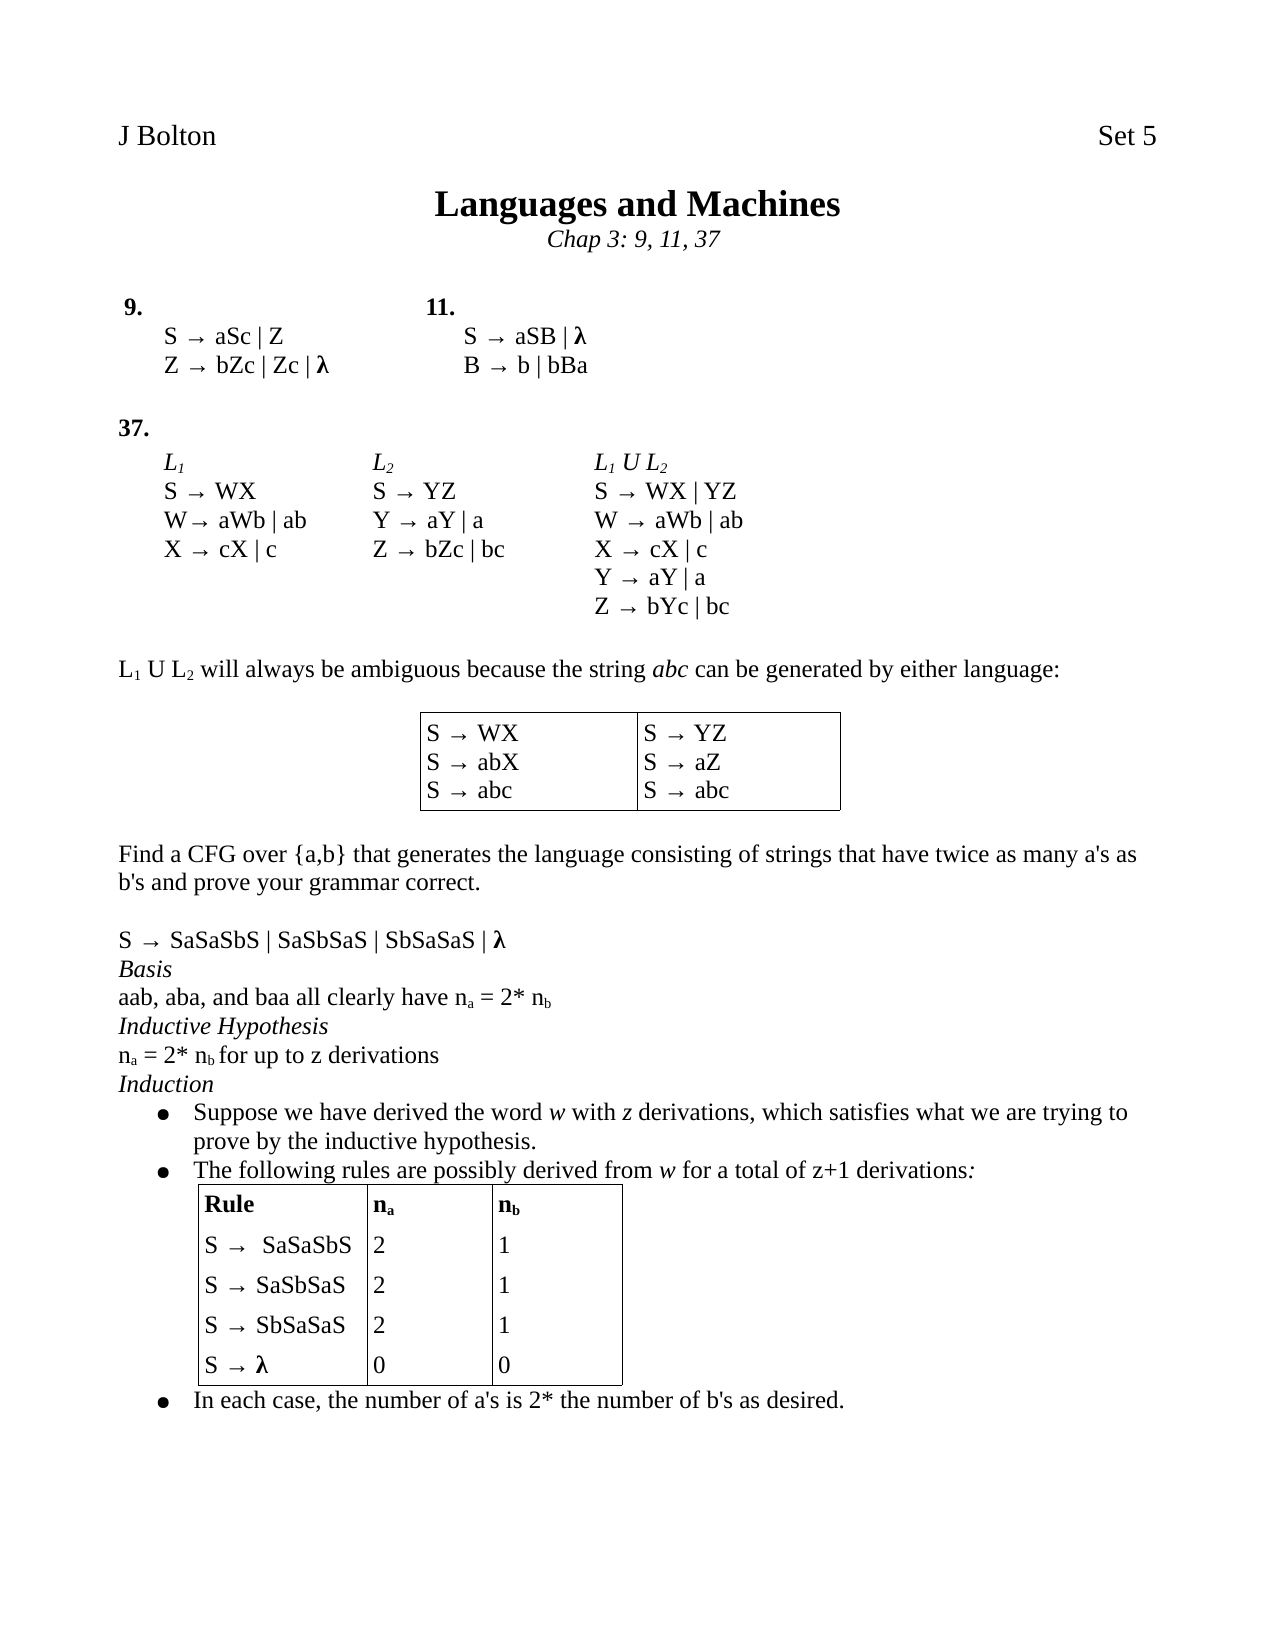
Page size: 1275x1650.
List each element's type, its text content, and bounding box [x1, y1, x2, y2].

text S → SaSaSbS | SaSbSaS | SbSaSaS | λ [118, 925, 1157, 954]
table_header na [368, 1185, 492, 1224]
table_header L1 U L2 S → WX | YZ W → aWb | ab X → cX | c Y → aY | a Z → bYc | bc [588, 442, 1157, 626]
table_header L1 S → WX W→ aWb | ab X → cX | c [118, 442, 366, 626]
text Chap 3: 9, 11, 37 [118, 224, 1157, 253]
text Languages and Machines [118, 181, 1157, 224]
table_cell 2 [368, 1264, 492, 1304]
table_cell 0 [368, 1345, 492, 1385]
text Basis [118, 954, 1157, 982]
table_header nb [493, 1185, 622, 1224]
list Suppose we have derived the word w with z derivations, which satisfies what we are trying to prove by the inductive hypothesis. [156, 1097, 1157, 1155]
text Find a CFG over {a,b} that generates the language consisting of strings that have twice as many a's as b's and prove your grammar correct. [118, 839, 1157, 896]
table_cell 0 [493, 1345, 622, 1385]
table_cell S → λ [199, 1345, 367, 1385]
text 37. [118, 413, 1157, 442]
list In each case, the number of a's is 2* the number of b's as desired. [156, 1385, 1157, 1414]
list The following rules are possibly derived from w for a total of z+1 derivations: [156, 1155, 1157, 1184]
table_cell S → SaSaSbS [199, 1224, 367, 1264]
table_cell 2 [368, 1224, 492, 1264]
table_header 9. S → aSc | Z Z → bZc | Zc | λ [118, 287, 419, 384]
table_header S → YZ S → aZ S → abc [638, 713, 840, 810]
table_cell 2 [368, 1304, 492, 1344]
text aab, aba, and baa all clearly have na = 2* nb [118, 982, 1157, 1011]
text Inductive Hypothesis [118, 1011, 1157, 1040]
table_cell 1 [493, 1304, 622, 1344]
table_header 11. S → aSB | λ B → b | bBa [420, 287, 1157, 384]
table_header L2 S → YZ Y → aY | a Z → bZc | bc [366, 442, 588, 626]
text L1 U L2 will always be ambiguous because the string abc can be generated by either language: [118, 654, 1157, 683]
table_header S → WX S → abX S → abc [421, 713, 637, 810]
table_cell S → SbSaSaS [199, 1304, 367, 1344]
table_cell S → SaSbSaS [199, 1264, 367, 1304]
table_header Rule [199, 1185, 367, 1224]
text Induction [118, 1069, 1157, 1097]
table_cell 1 [493, 1224, 622, 1264]
table_cell 1 [493, 1264, 622, 1304]
text na = 2* nb for up to z derivations [118, 1040, 1157, 1069]
